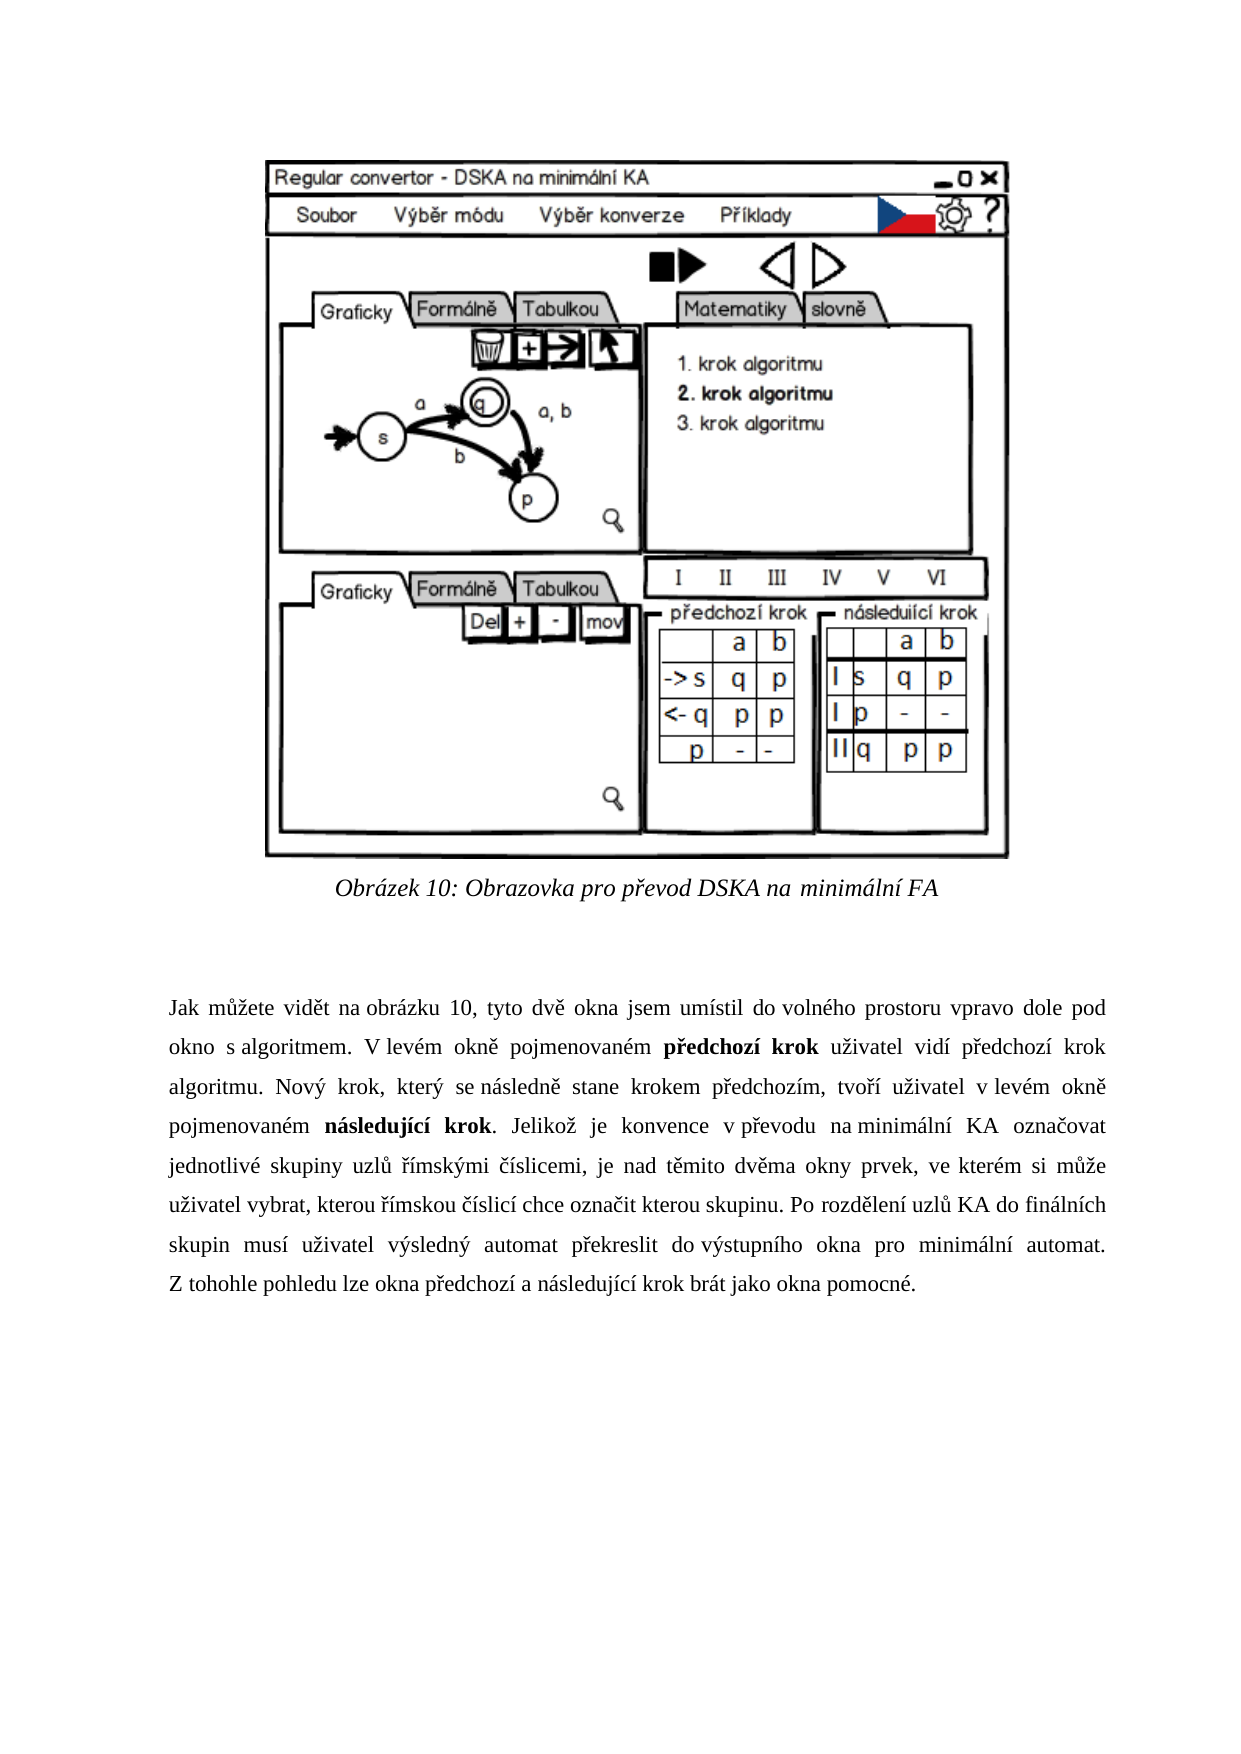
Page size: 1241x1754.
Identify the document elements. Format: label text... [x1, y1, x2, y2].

picture [265, 160, 1011, 859]
text Obrázek 10: Obrazovka pro převod DSKA na minimální FA [265, 859, 1010, 902]
text Jak můžete vidět na obrázku 10, tyto dvě okna jsem umístil do volného prostoru vpravo dole pod okno s algoritmem. V levém okně pojmenovaném předchozí krok uživatel vidí předchozí krok algoritmu. Nový krok, který se následně stane krokem předchozím, tvoří uživatel v levém okně pojmenovaném následující krok. Jelikož je konvence v převodu na minimální KA označovat jednotlivé skupiny uzlů římskými číslicemi, je nad těmito dvěma okny prvek, ve kterém si může uživatel vybrat, kterou římskou číslicí chce označit kterou skupinu. Po rozdělení uzlů KA do finálních skupin musí uživatel výsledný automat překreslit do výstupního okna pro minimální automat. Z tohohle pohledu lze okna předchozí a následující krok brát jako okna pomocné. [169, 994, 1106, 1297]
